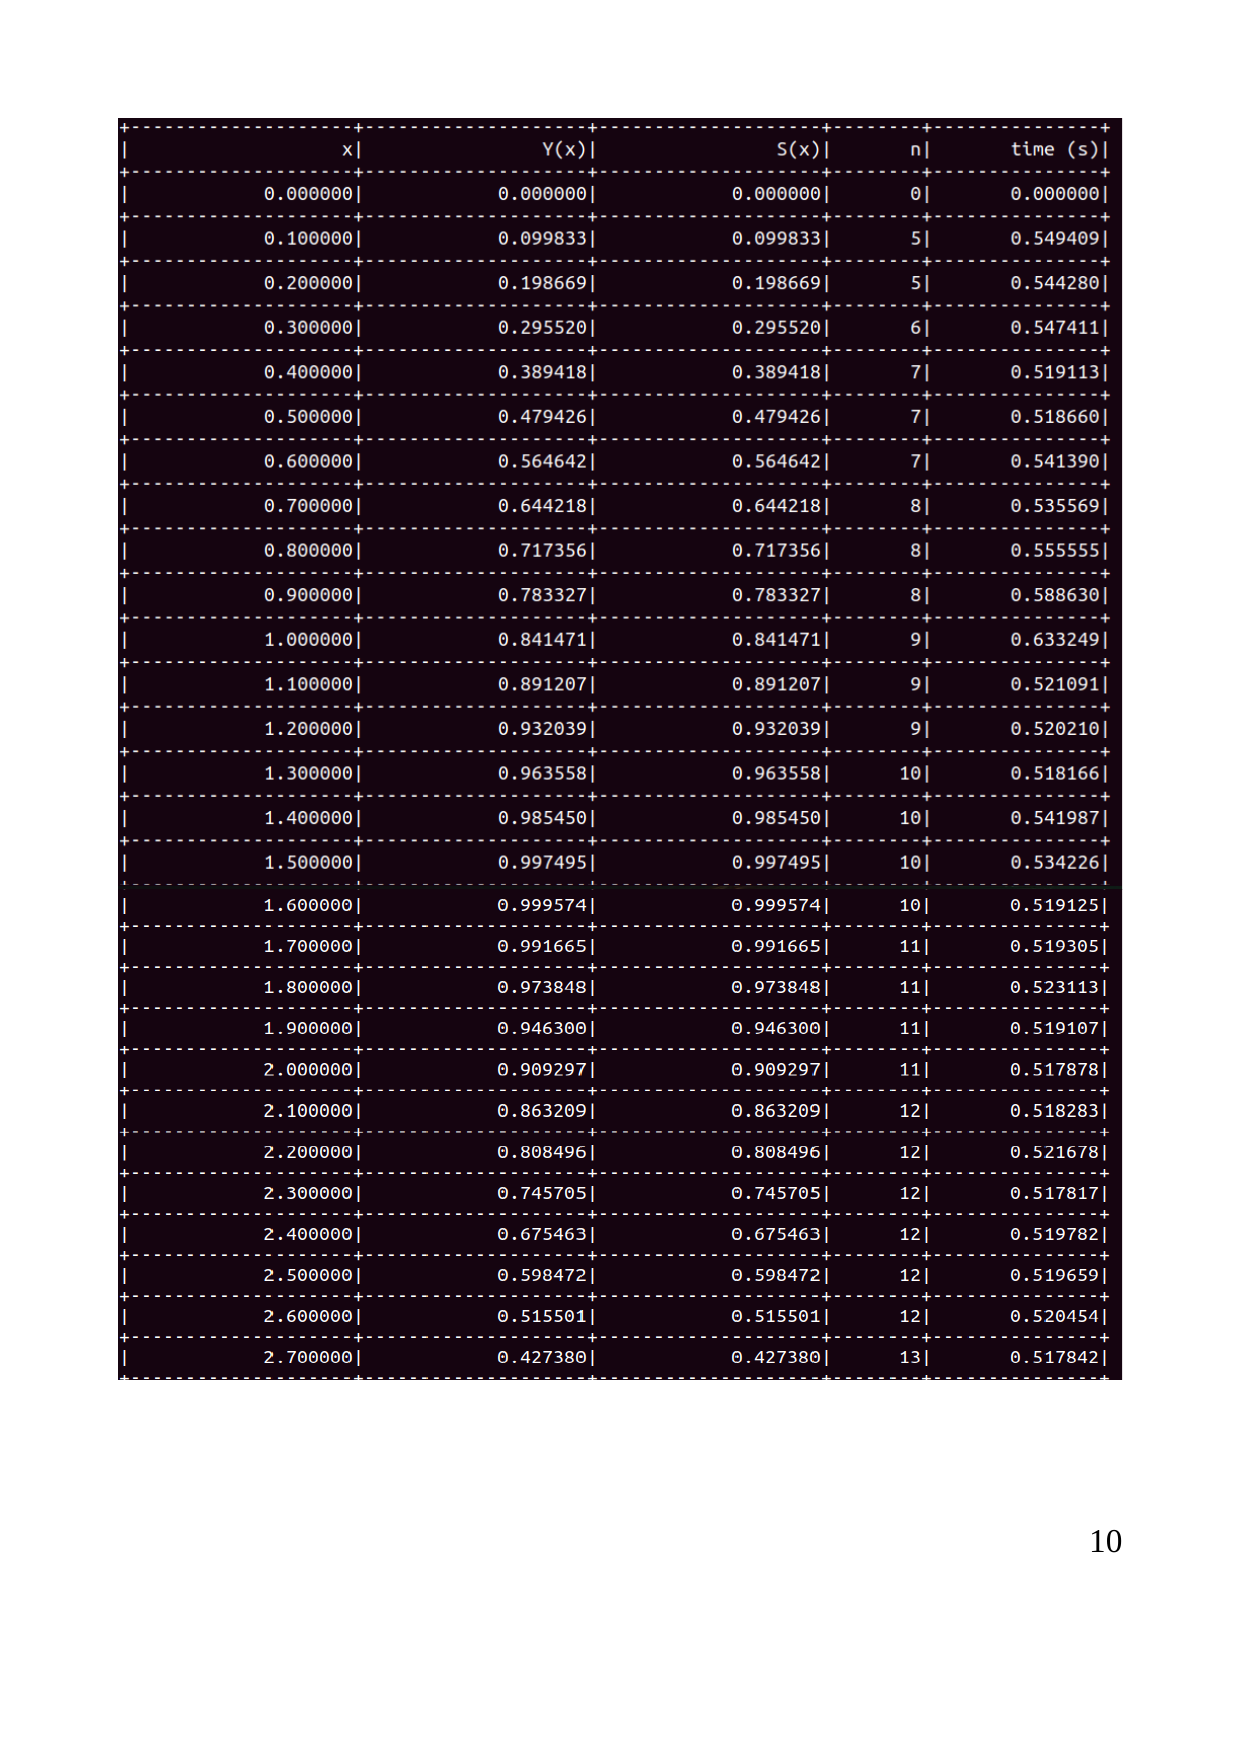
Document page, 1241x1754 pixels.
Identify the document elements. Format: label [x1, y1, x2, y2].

picture [118, 118, 1123, 1380]
